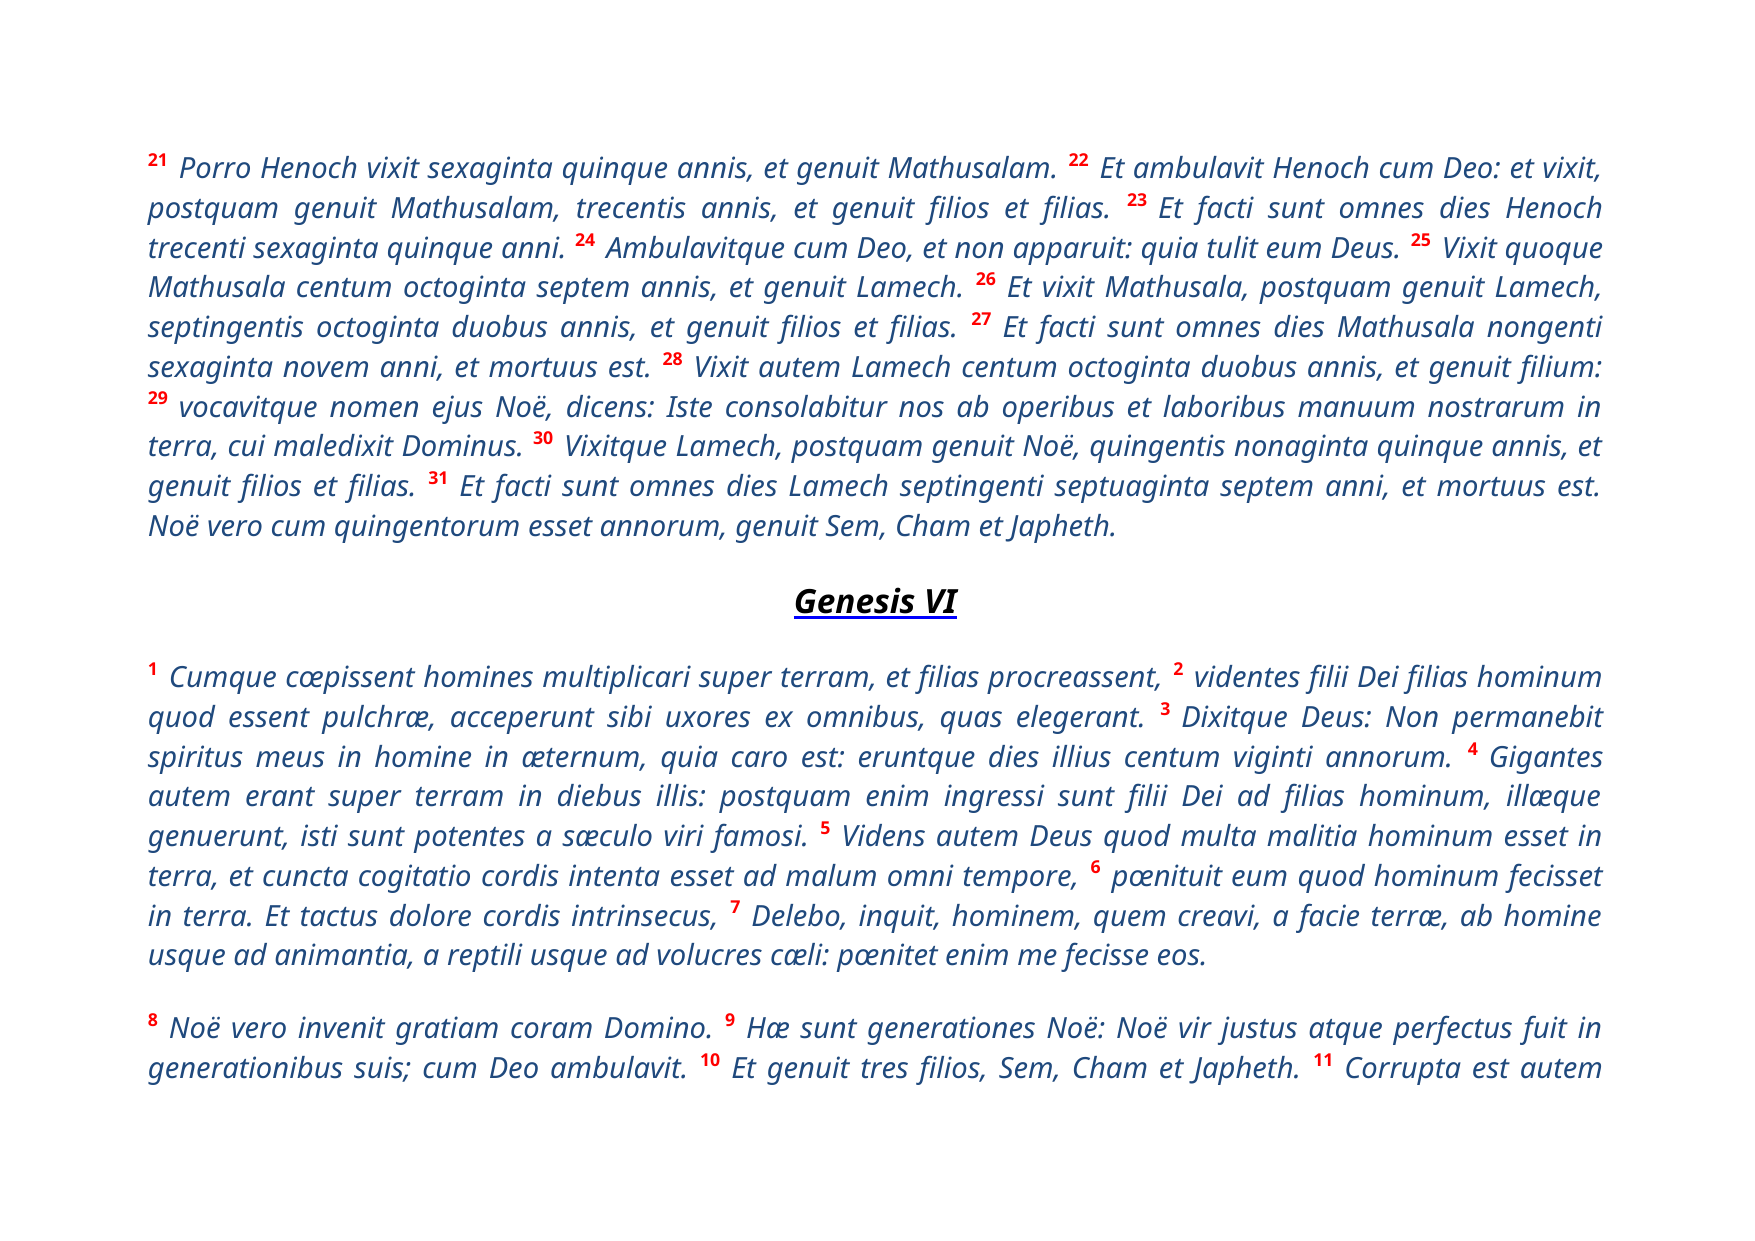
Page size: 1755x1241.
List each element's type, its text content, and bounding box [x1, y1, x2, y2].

text 21 Porro Henoch vixit sexaginta quinque annis, et genuit Mathusalam. 22 Et ambulavit Henoch cum Deo: et vixit, postquam genuit Mathusalam, trecentis annis, et genuit filios et filias. 23 Et facti sunt omnes dies Henoch trecenti sexaginta quinque anni. 24 Ambulavitque cum Deo, et non apparuit: quia tulit eum Deus. 25 Vixit quoque Mathusala centum octoginta septem annis, et genuit Lamech. 26 Et vixit Mathusala, postquam genuit Lamech, septingentis octoginta duobus annis, et genuit filios et filias. 27 Et facti sunt omnes dies Mathusala nongenti sexaginta novem anni, et mortuus est. 28 Vixit autem Lamech centum octoginta duobus annis, et genuit filium: 29 vocavitque nomen ejus Noë, dicens: Iste consolabitur nos ab operibus et laboribus manuum nostrarum in terra, cui maledixit Dominus. 30 Vixitque Lamech, postquam genuit Noë, quingentis nonaginta quinque annis, et genuit filios et filias. 31 Et facti sunt omnes dies Lamech septingenti septuaginta septem anni, et mortuus est. Noë vero cum quingentorum esset annorum, genuit Sem, Cham et Japheth. [148, 148, 1606, 544]
text Genesis VI [148, 578, 1606, 623]
text 1 Cumque cœpissent homines multiplicari super terram, et filias procreassent, 2 videntes filii Dei filias hominum quod essent pulchræ, acceperunt sibi uxores ex omnibus, quas elegerant. 3 Dixitque Deus: Non permanebit spiritus meus in homine in æternum, quia caro est: eruntque dies illius centum viginti annorum. 4 Gigantes autem erant super terram in diebus illis: postquam enim ingressi sunt filii Dei ad filias hominum, illæque genuerunt, isti sunt potentes a sæculo viri famosi. 5 Videns autem Deus quod multa malitia hominum esset in terra, et cuncta cogitatio cordis intenta esset ad malum omni tempore, 6 pœnituit eum quod hominum fecisset in terra. Et tactus dolore cordis intrinsecus, 7 Delebo, inquit, hominem, quem creavi, a facie terræ, ab homine usque ad animantia, a reptili usque ad volucres cæli: pœnitet enim me fecisse eos. [148, 657, 1606, 974]
text 8 Noë vero invenit gratiam coram Domino. 9 Hæ sunt generationes Noë: Noë vir justus atque perfectus fuit in generationibus suis; cum Deo ambulavit. 10 Et genuit tres filios, Sem, Cham et Japheth. 11 Corrupta est autem [148, 1007, 1606, 1087]
